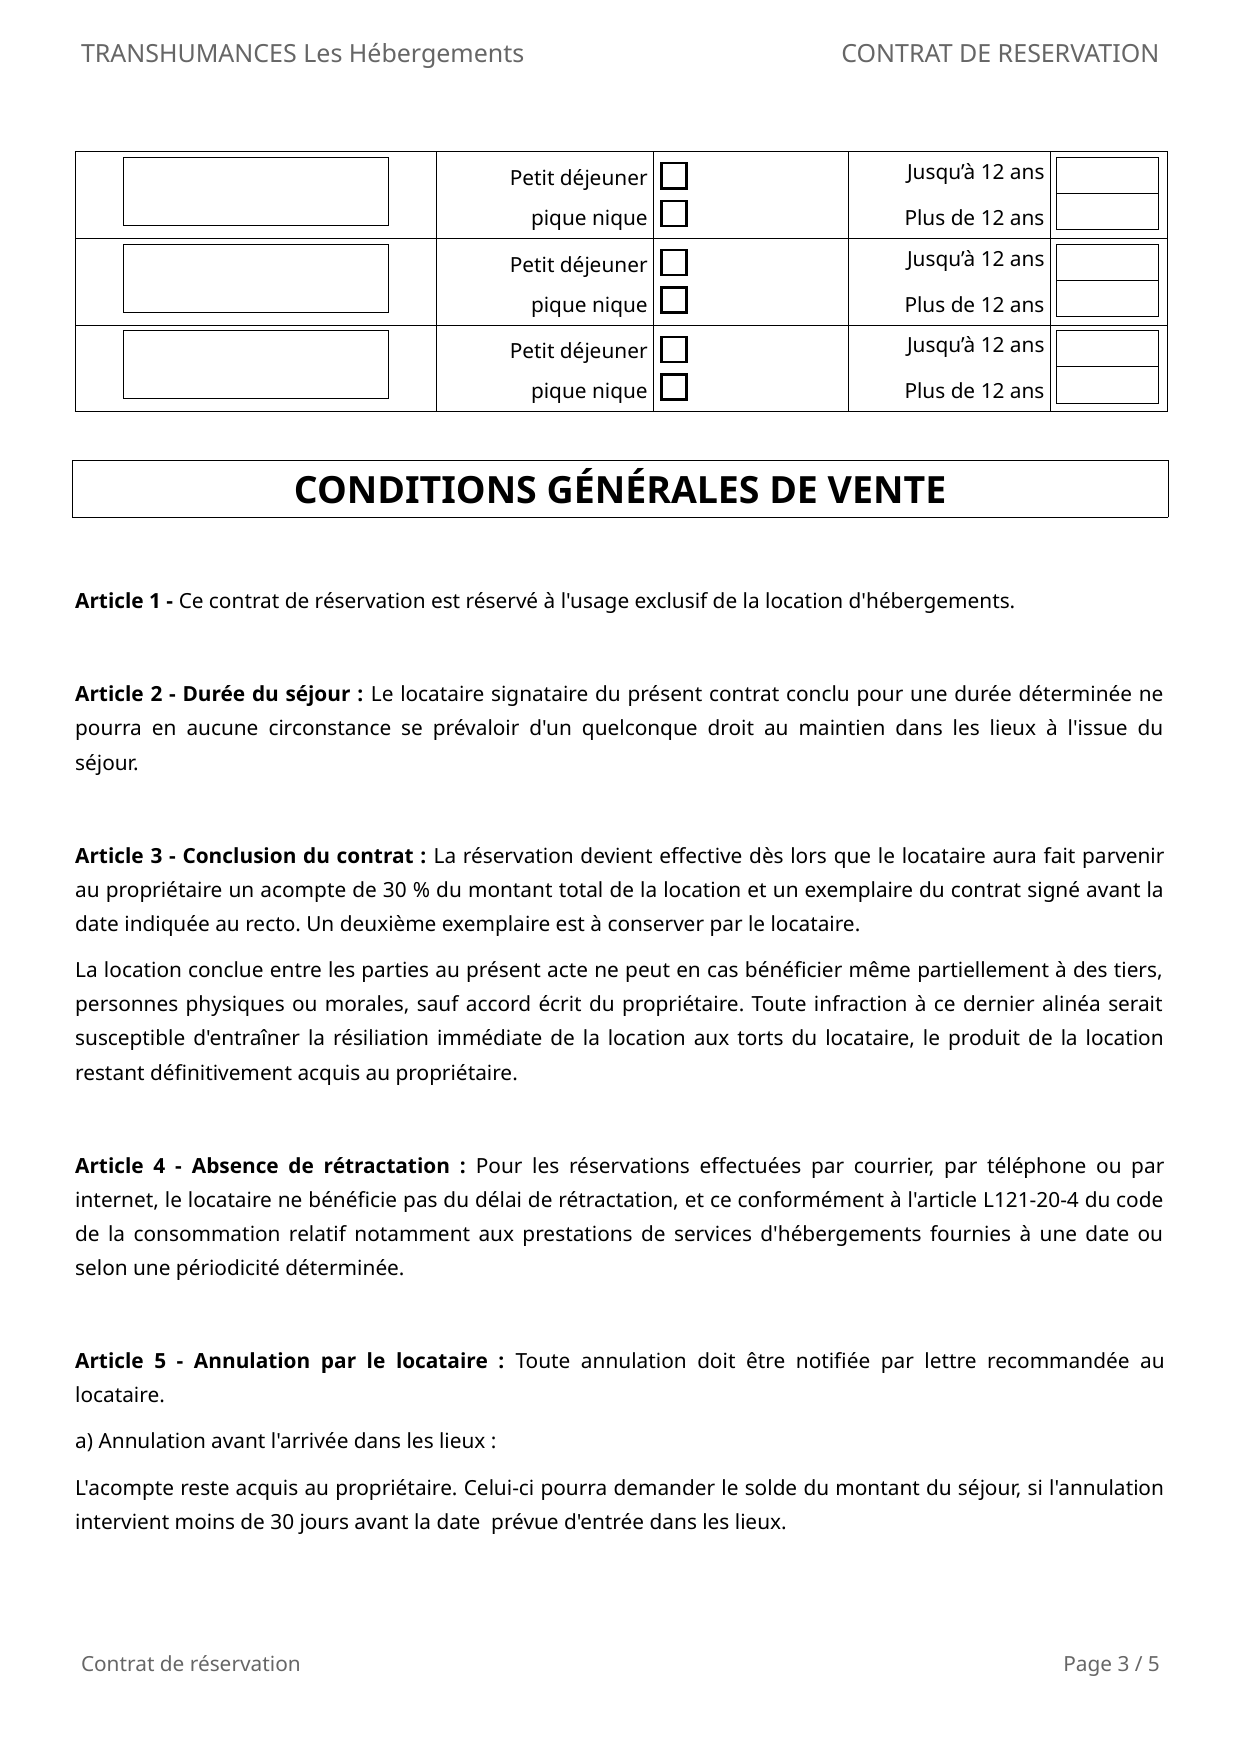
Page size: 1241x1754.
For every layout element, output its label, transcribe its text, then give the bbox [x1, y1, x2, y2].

text Article 3 - Conclusion du contrat : La réservation devient effective dès lors que le locataire aura fait parvenir au propriétaire un acompte de 30 % du montant total de la location et un exemplaire du contrat signé avant la date indiquée au recto. Un deuxième exemplaire est à conserver par le locataire. [75, 841, 1165, 937]
table_cell Petit déjeuner pique nique [437, 152, 653, 238]
table_cell [654, 326, 848, 411]
table_cell Petit déjeuner pique nique [437, 239, 653, 325]
text L'acompte reste acquis au propriétaire. Celui-ci pourra demander le solde du montant du séjour, si l'annulation intervient moins de 30 jours avant la date prévue d'entrée dans les lieux. [75, 1473, 1165, 1536]
table_cell [76, 152, 436, 238]
table_cell [1051, 326, 1167, 411]
text a) Annulation avant l'arrivée dans les lieux : [75, 1427, 1165, 1455]
table_cell Petit déjeuner pique nique [437, 326, 653, 411]
table_cell Jusqu’à 12 ans Plus de 12 ans [849, 239, 1050, 325]
table_cell Jusqu’à 12 ans Plus de 12 ans [849, 152, 1050, 238]
text Article 4 - Absence de rétractation : Pour les réservations effectuées par courrier, par téléphone ou par internet, le locataire ne bénéficie pas du délai de rétractation, et ce conformément à l'article L121-20-4 du code de la consommation relatif notamment aux prestations de services d'hébergements fournies à une date ou selon une périodicité déterminée. [75, 1151, 1165, 1281]
table_cell Jusqu’à 12 ans Plus de 12 ans [849, 326, 1050, 411]
text La location conclue entre les parties au présent acte ne peut en cas bénéficier même partiellement à des tiers, personnes physiques ou morales, sauf accord écrit du propriétaire. Toute infraction à ce dernier alinéa serait susceptible d'entraîner la résiliation immédiate de la location aux torts du locataire, le produit de la location restant définitivement acquis au propriétaire. [75, 955, 1165, 1086]
table_cell [654, 239, 848, 325]
text CONDITIONS GÉNÉRALES DE VENTE [73, 461, 1168, 517]
text Article 2 - Durée du séjour : Le locataire signataire du présent contrat conclu pour une durée déterminée ne pourra en aucune circonstance se prévaloir d'un quelconque droit au maintien dans les lieux à l'issue du séjour. [75, 679, 1165, 776]
table_cell [1051, 152, 1167, 238]
table_cell [76, 239, 436, 325]
text Article 5 - Annulation par le locataire : Toute annulation doit être notifiée par lettre recommandée au locataire. [75, 1346, 1165, 1408]
table_cell [1051, 239, 1167, 325]
table_cell [654, 152, 848, 238]
table_cell [76, 326, 436, 411]
text Article 1 - Ce contrat de réservation est réservé à l'usage exclusif de la location d'hébergements. [75, 586, 1165, 615]
